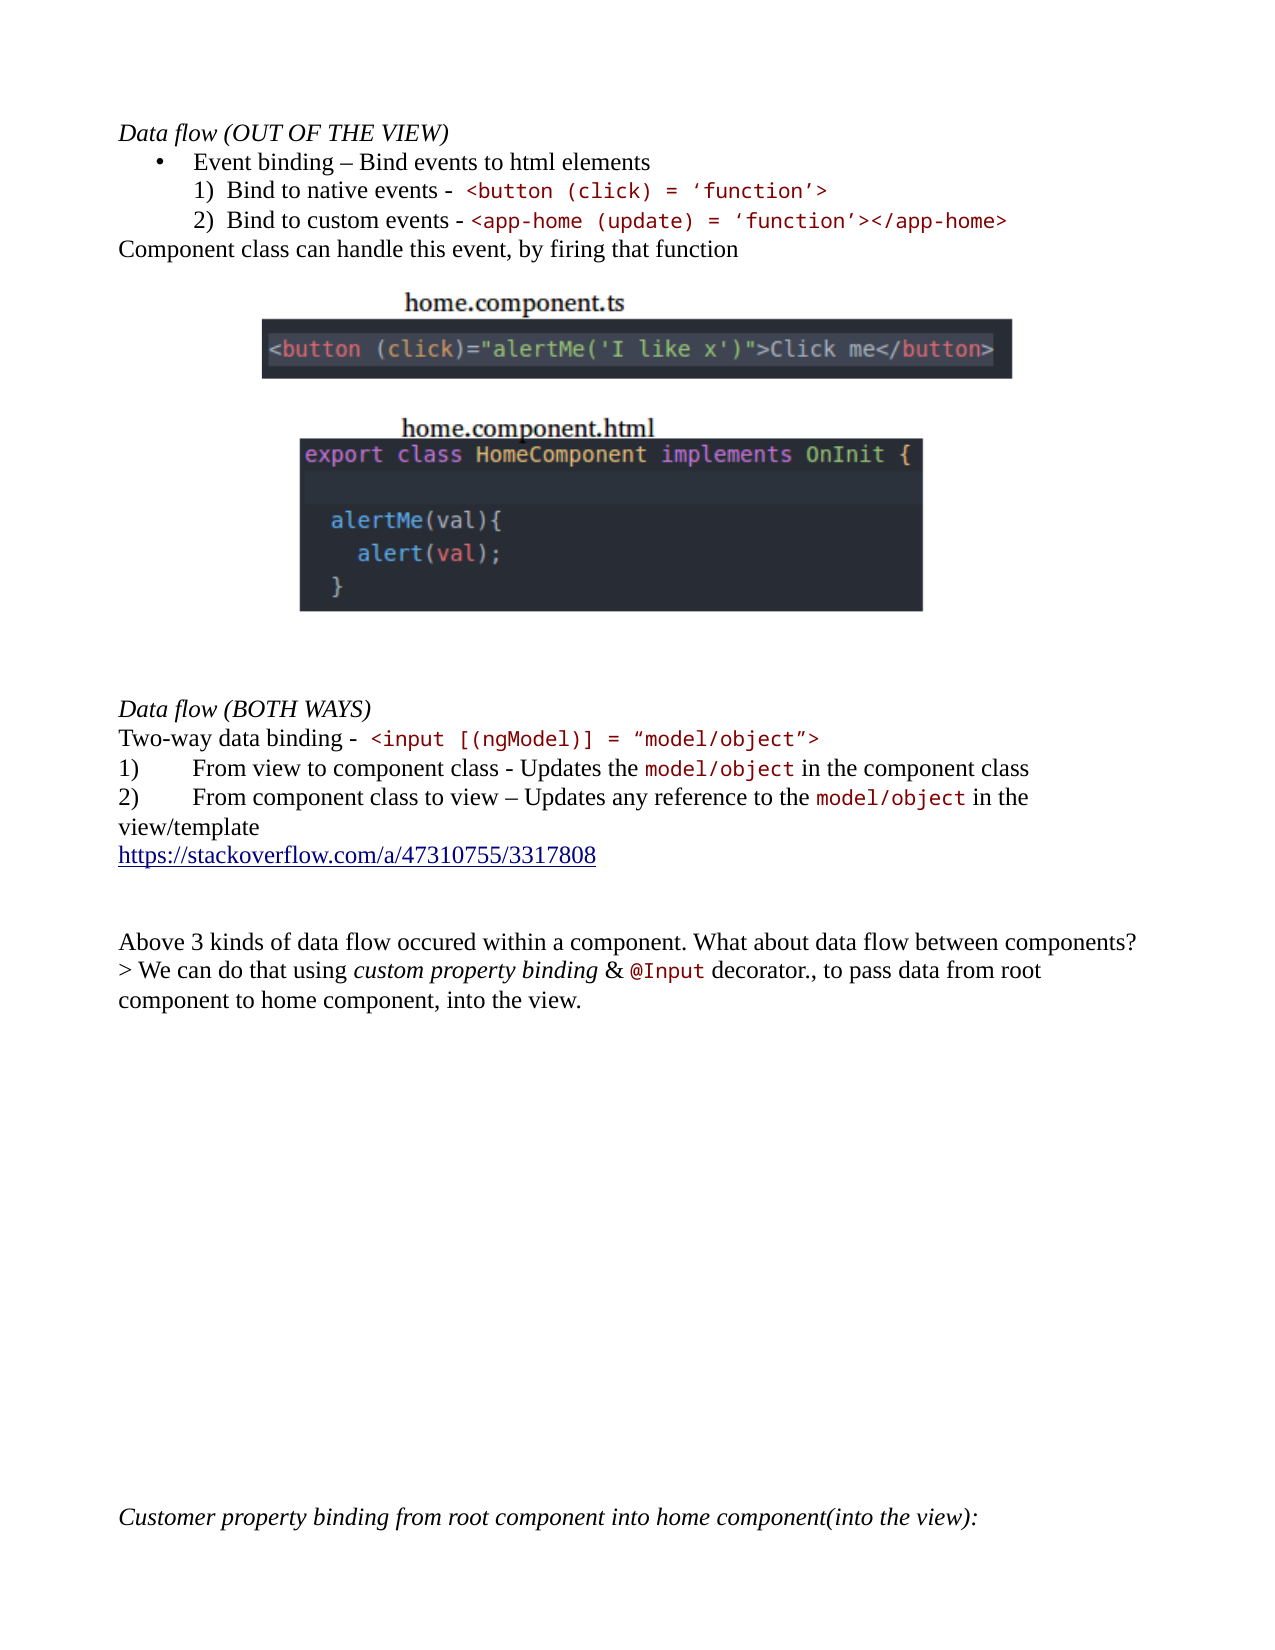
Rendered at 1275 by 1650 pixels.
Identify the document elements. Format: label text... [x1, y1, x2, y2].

text https://stackoverflow.com/a/47310755/3317808 [118, 841, 1157, 869]
picture [261, 292, 1014, 621]
text > We can do that using custom property binding & @Input decorator., to pass data from root component to home component, into the view. [118, 956, 1157, 1014]
text Data flow (BOTH WAYS) [118, 694, 1157, 723]
list Event binding – Bind events to html elements [156, 147, 1157, 176]
text Customer property binding from root component into home component(into the view): [118, 1502, 1157, 1531]
text Component class can handle this event, by firing that function [118, 234, 1157, 263]
text Above 3 kinds of data flow occured within a component. What about data flow between components? [118, 927, 1157, 956]
text 2) From component class to view – Updates any reference to the model/object in the view/template [118, 782, 1157, 841]
text Data flow (OUT OF THE VIEW) [118, 118, 1157, 147]
list 1) Bind to native events - <button (click) = ‘function’> [156, 176, 1157, 205]
text 1) From view to component class - Updates the model/object in the component class [118, 753, 1157, 782]
list 2) Bind to custom events - <app-home (update) = ‘function’></app-home> [156, 205, 1157, 234]
text Two-way data binding - <input [(ngModel)] = “model/object”> [118, 723, 1157, 753]
